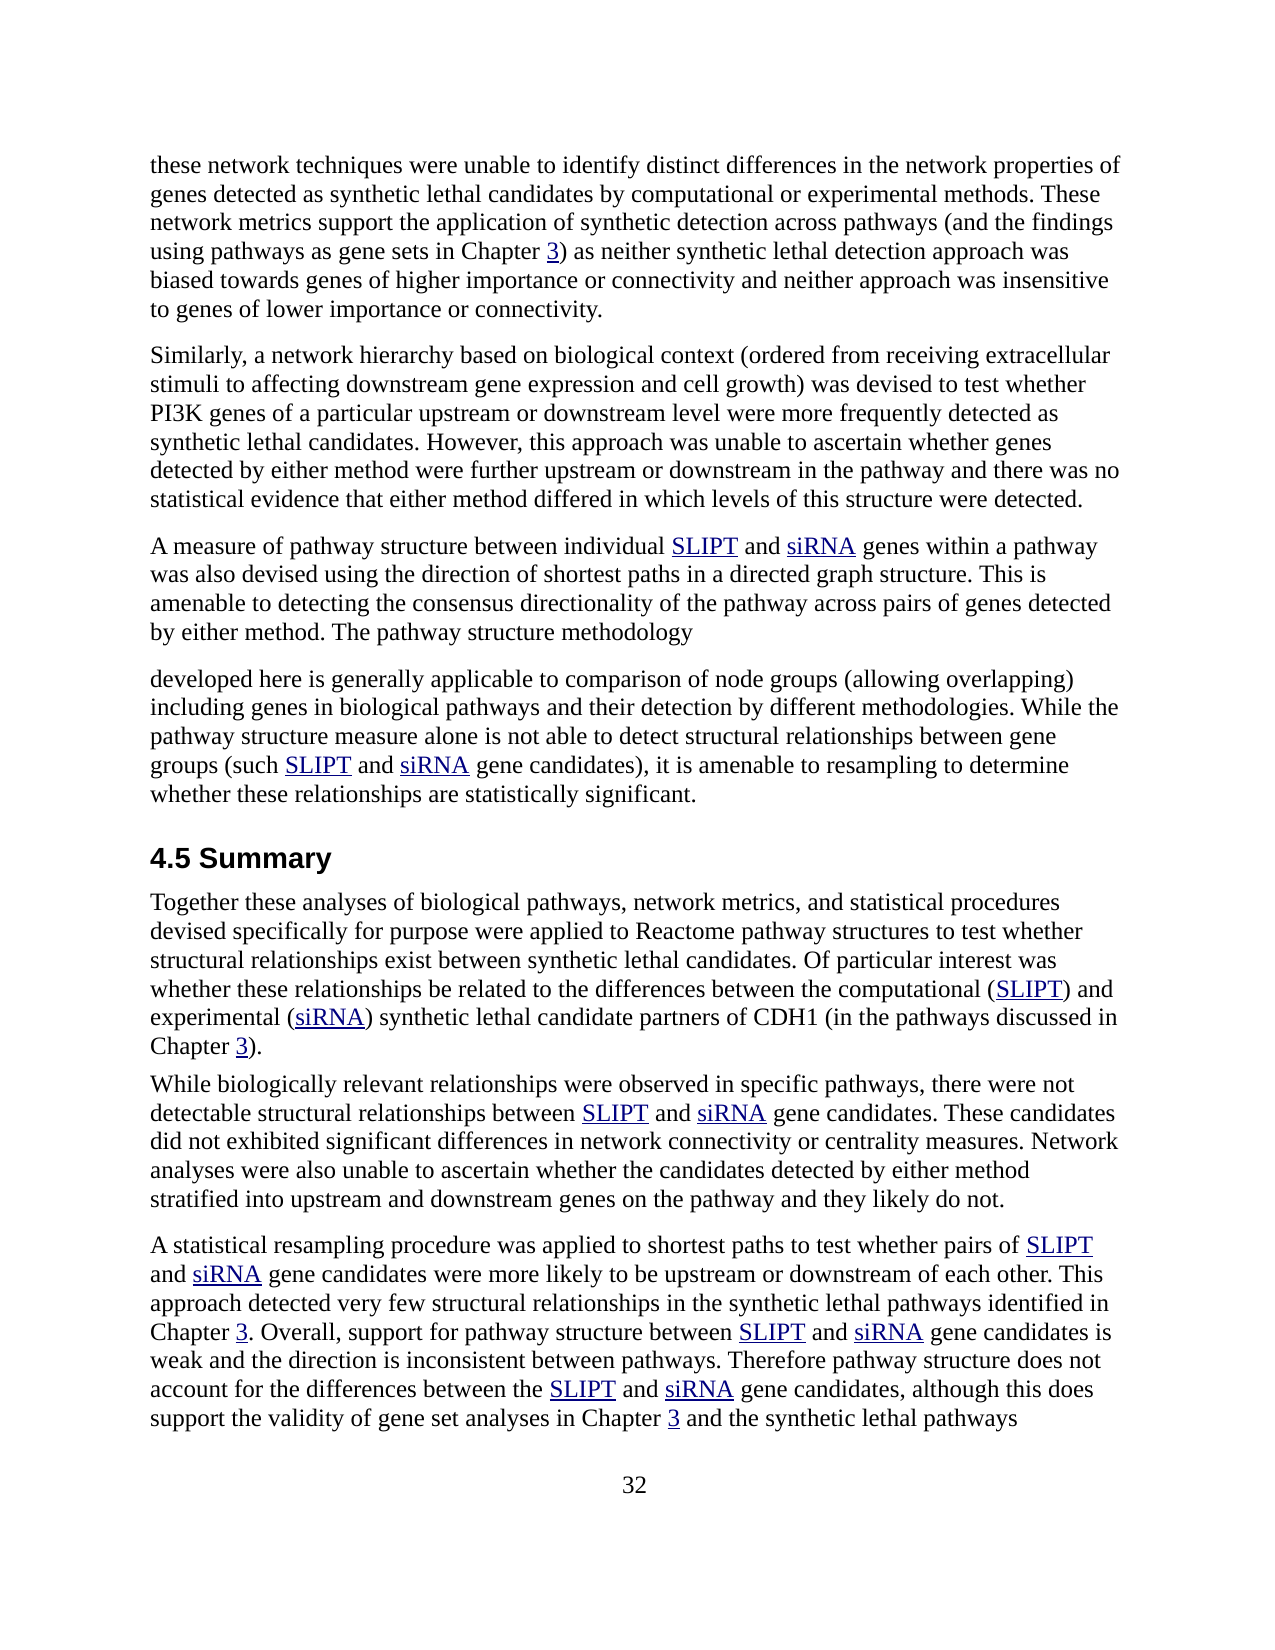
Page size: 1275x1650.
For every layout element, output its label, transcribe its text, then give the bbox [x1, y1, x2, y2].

text A statistical resampling procedure was applied to shortest paths to test whether pairs of SLIPT and siRNA gene candidates were more likely to be upstream or downstream of each other. This approach detected very few structural relationships in the synthetic lethal pathways identified in Chapter 3. Overall, support for pathway structure between SLIPT and siRNA gene candidates is weak and the direction is inconsistent between pathways. Therefore pathway structure does not account for the differences between the SLIPT and siRNA gene candidates, although this does support the validity of gene set analyses in Chapter 3 and the synthetic lethal pathways [150, 1231, 1125, 1432]
text developed here is generally applicable to comparison of node groups (allowing overlapping) including genes in biological pathways and their detection by different methodologies. While the pathway structure measure alone is not able to detect structural relationships between gene groups (such SLIPT and siRNA gene candidates), it is amenable to resampling to determine whether these relationships are statistically significant. [150, 664, 1125, 807]
text While biologically relevant relationships were observed in specific pathways, there were not detectable structural relationships between SLIPT and siRNA gene candidates. These candidates did not exhibited significant differences in network connectivity or centrality measures. Network analyses were also unable to ascertain whether the candidates detected by either method stratified into upstream and downstream genes on the pathway and they likely do not. [150, 1069, 1125, 1213]
subtitle 4.5 Summary [150, 841, 1125, 875]
text these network techniques were unable to identify distinct differences in the network properties of genes detected as synthetic lethal candidates by computational or experimental methods. These network metrics support the application of synthetic detection across pathways (and the findings using pathways as gene sets in Chapter 3) as neither synthetic lethal detection approach was biased towards genes of higher importance or connectivity and neither approach was insensitive to genes of lower importance or connectivity. [150, 150, 1125, 322]
text Together these analyses of biological pathways, network metrics, and statistical procedures devised specifically for purpose were applied to Reactome pathway structures to test whether structural relationships exist between synthetic lethal candidates. Of particular interest was whether these relationships be related to the differences between the computational (SLIPT) and experimental (siRNA) synthetic lethal candidate partners of CDH1 (in the pathways discussed in Chapter 3). [150, 887, 1125, 1060]
text Similarly, a network hierarchy based on biological context (ordered from receiving extracellular stimuli to affecting downstream gene expression and cell growth) was devised to test whether PI3K genes of a particular upstream or downstream level were more frequently detected as synthetic lethal candidates. However, this approach was unable to ascertain whether genes detected by either method were further upstream or downstream in the pathway and there was no statistical evidence that either method differed in which levels of this structure were detected. [150, 340, 1125, 513]
text A measure of pathway structure between individual SLIPT and siRNA genes within a pathway was also devised using the direction of shortest paths in a directed graph structure. This is amenable to detecting the consensus directionality of the pathway across pairs of genes detected by either method. The pathway structure methodology [150, 531, 1125, 646]
